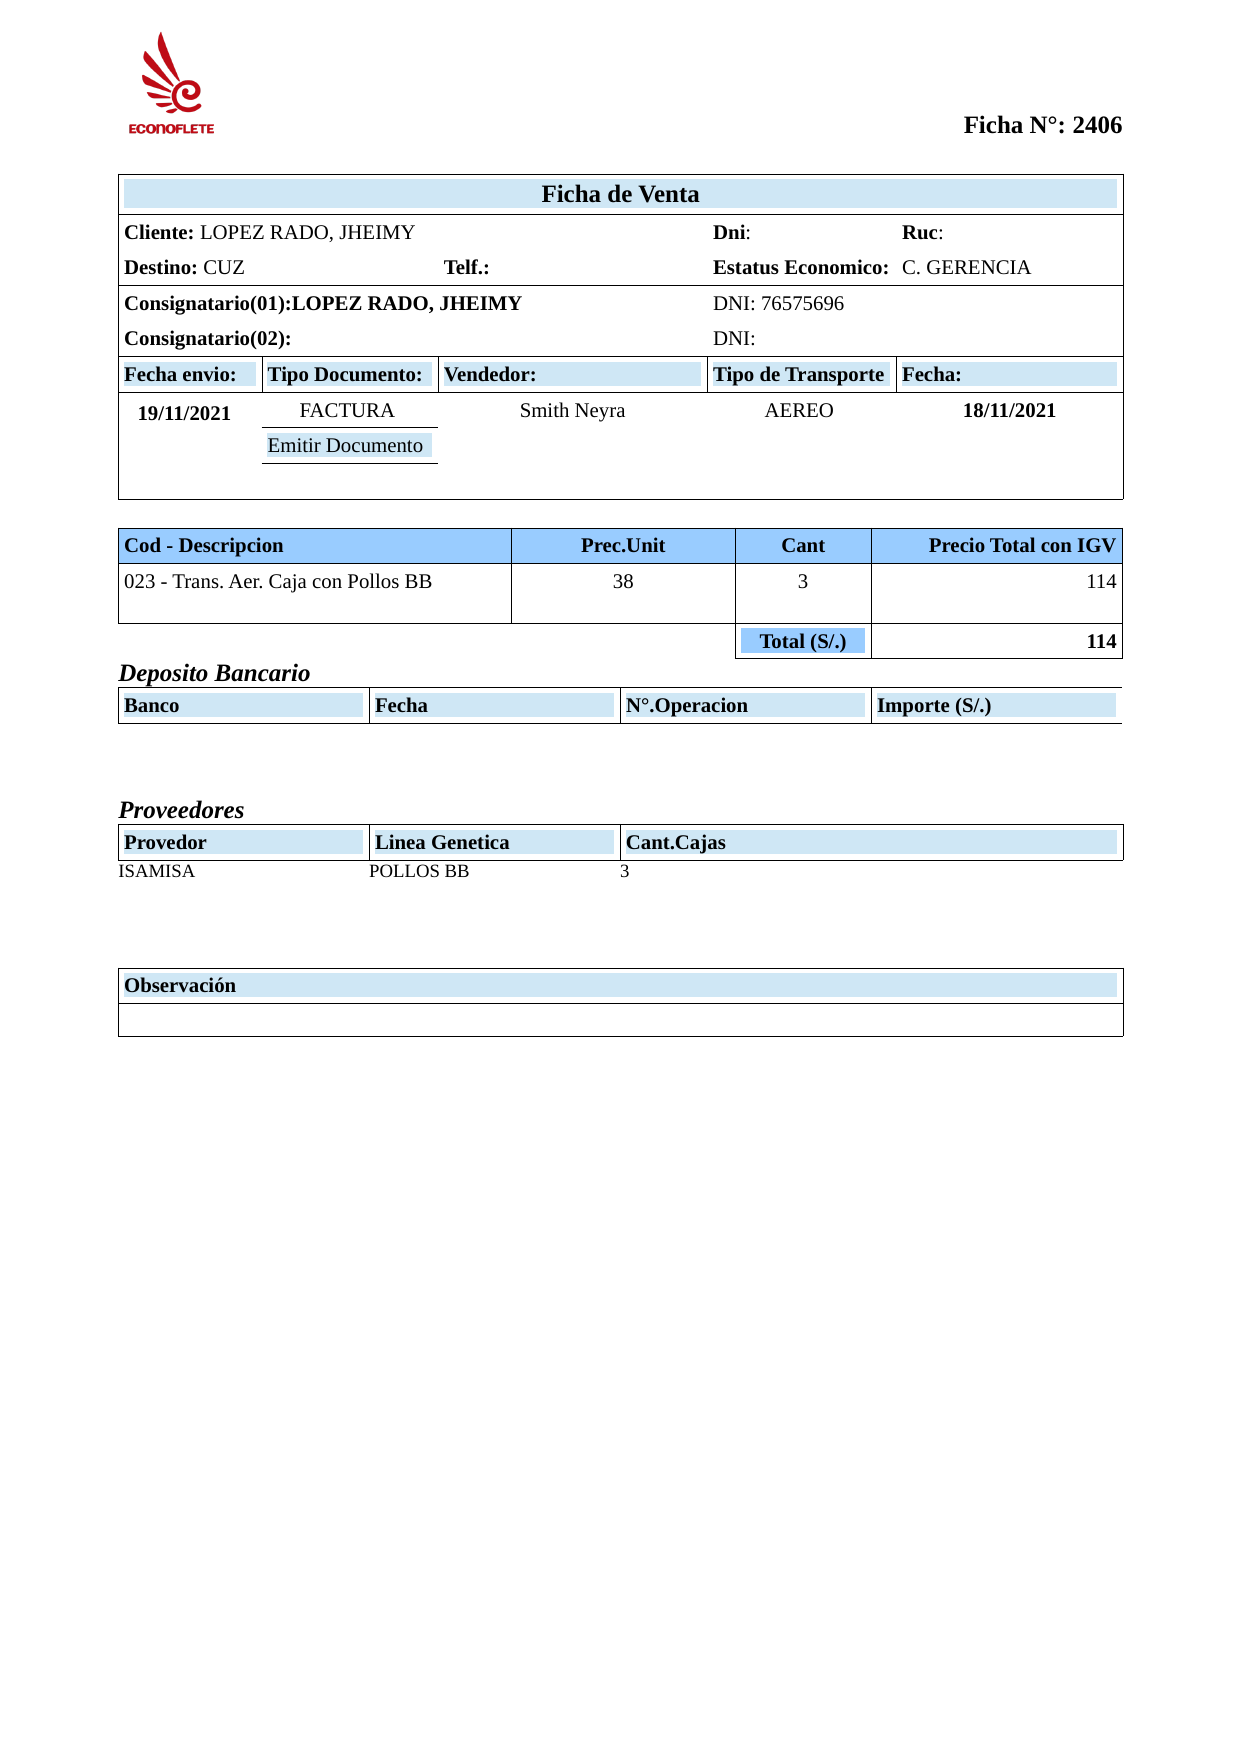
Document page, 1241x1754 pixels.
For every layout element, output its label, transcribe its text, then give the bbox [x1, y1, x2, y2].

table_cell [118, 881, 369, 903]
picture [118, 31, 225, 134]
table_cell [369, 946, 620, 967]
table_cell [369, 724, 620, 747]
table_cell 3 [620, 861, 1123, 881]
table_cell [118, 724, 369, 747]
table_header Cant.Cajas [621, 825, 1123, 859]
table_cell Cliente: LOPEZ RADO, JHEIMY [119, 215, 707, 249]
table_cell Vendedor: [439, 357, 707, 392]
table_cell Dni: [707, 215, 896, 249]
table_cell C. GERENCIA [896, 249, 1123, 285]
table_cell 18/11/2021 [896, 393, 1123, 498]
table_cell AEREO [707, 393, 896, 498]
table_header Cod - Descripcion [119, 529, 511, 563]
table_cell DNI: [707, 321, 1123, 356]
table_header Cant [736, 529, 871, 563]
table_cell 114 [872, 564, 1122, 623]
table_header Prec.Unit [512, 529, 735, 563]
table_cell [871, 747, 1122, 771]
table_cell Estatus Economico: [707, 249, 896, 285]
table_header Importe (S/.) [872, 688, 1122, 723]
table_cell [620, 771, 871, 795]
table_cell ISAMISA [118, 861, 369, 881]
table_cell [620, 903, 1123, 924]
table_cell Tipo Documento: [263, 357, 438, 392]
table_cell Consignatario(01):LOPEZ RADO, JHEIMY [119, 286, 707, 321]
table_cell [118, 747, 369, 771]
table_cell [511, 624, 735, 658]
table_cell 38 [512, 564, 735, 623]
table_cell [871, 724, 1122, 747]
table_cell Ruc: [896, 215, 1123, 249]
table_header Precio Total con IGV [872, 529, 1122, 563]
table_header Provedor [119, 825, 369, 859]
table_header Fecha [370, 688, 620, 723]
table_cell Total (S/.) [736, 624, 871, 658]
table_cell [118, 624, 511, 658]
table_cell [620, 924, 1123, 946]
table_cell 3 [736, 564, 871, 623]
table_header Linea Genetica [370, 825, 620, 859]
table_cell [118, 924, 369, 946]
table_cell Fecha envio: [119, 357, 262, 392]
table_cell [119, 1004, 1123, 1036]
text Proveedores [118, 795, 1122, 824]
table_cell DNI: 76575696 [707, 286, 1123, 321]
table_cell [369, 771, 620, 795]
table_cell [620, 747, 871, 771]
table_cell 114 [872, 624, 1122, 658]
table_header Banco [119, 688, 369, 723]
table_cell [620, 946, 1123, 967]
table_cell 19/11/2021 [119, 393, 262, 498]
table_cell [369, 924, 620, 946]
table_header N°.Operacion [621, 688, 871, 723]
table_cell [369, 747, 620, 771]
table_header Observación [119, 969, 1123, 1003]
table_cell [118, 946, 369, 967]
table_header Ficha de Venta [119, 175, 1123, 214]
table_cell [118, 903, 369, 924]
table_cell [620, 724, 871, 747]
table_cell FACTURA [262, 393, 438, 427]
table_cell POLLOS BB [369, 861, 620, 881]
table_cell 023 - Trans. Aer. Caja con Pollos BB [119, 564, 511, 623]
table_cell Smith Neyra [438, 393, 707, 498]
table_cell [871, 771, 1122, 795]
table_cell Telf.: [438, 249, 707, 285]
table_cell Destino: CUZ [119, 249, 438, 285]
table_cell Emitir Documento [262, 428, 438, 463]
table_cell [118, 771, 369, 795]
text Deposito Bancario [118, 658, 1122, 687]
table_cell [262, 464, 438, 498]
table_cell Consignatario(02): [119, 321, 707, 356]
table_cell [369, 903, 620, 924]
table_cell Fecha: [897, 357, 1123, 392]
table_cell [369, 881, 620, 903]
table_cell Tipo de Transporte [708, 357, 896, 392]
table_cell [620, 881, 1123, 903]
